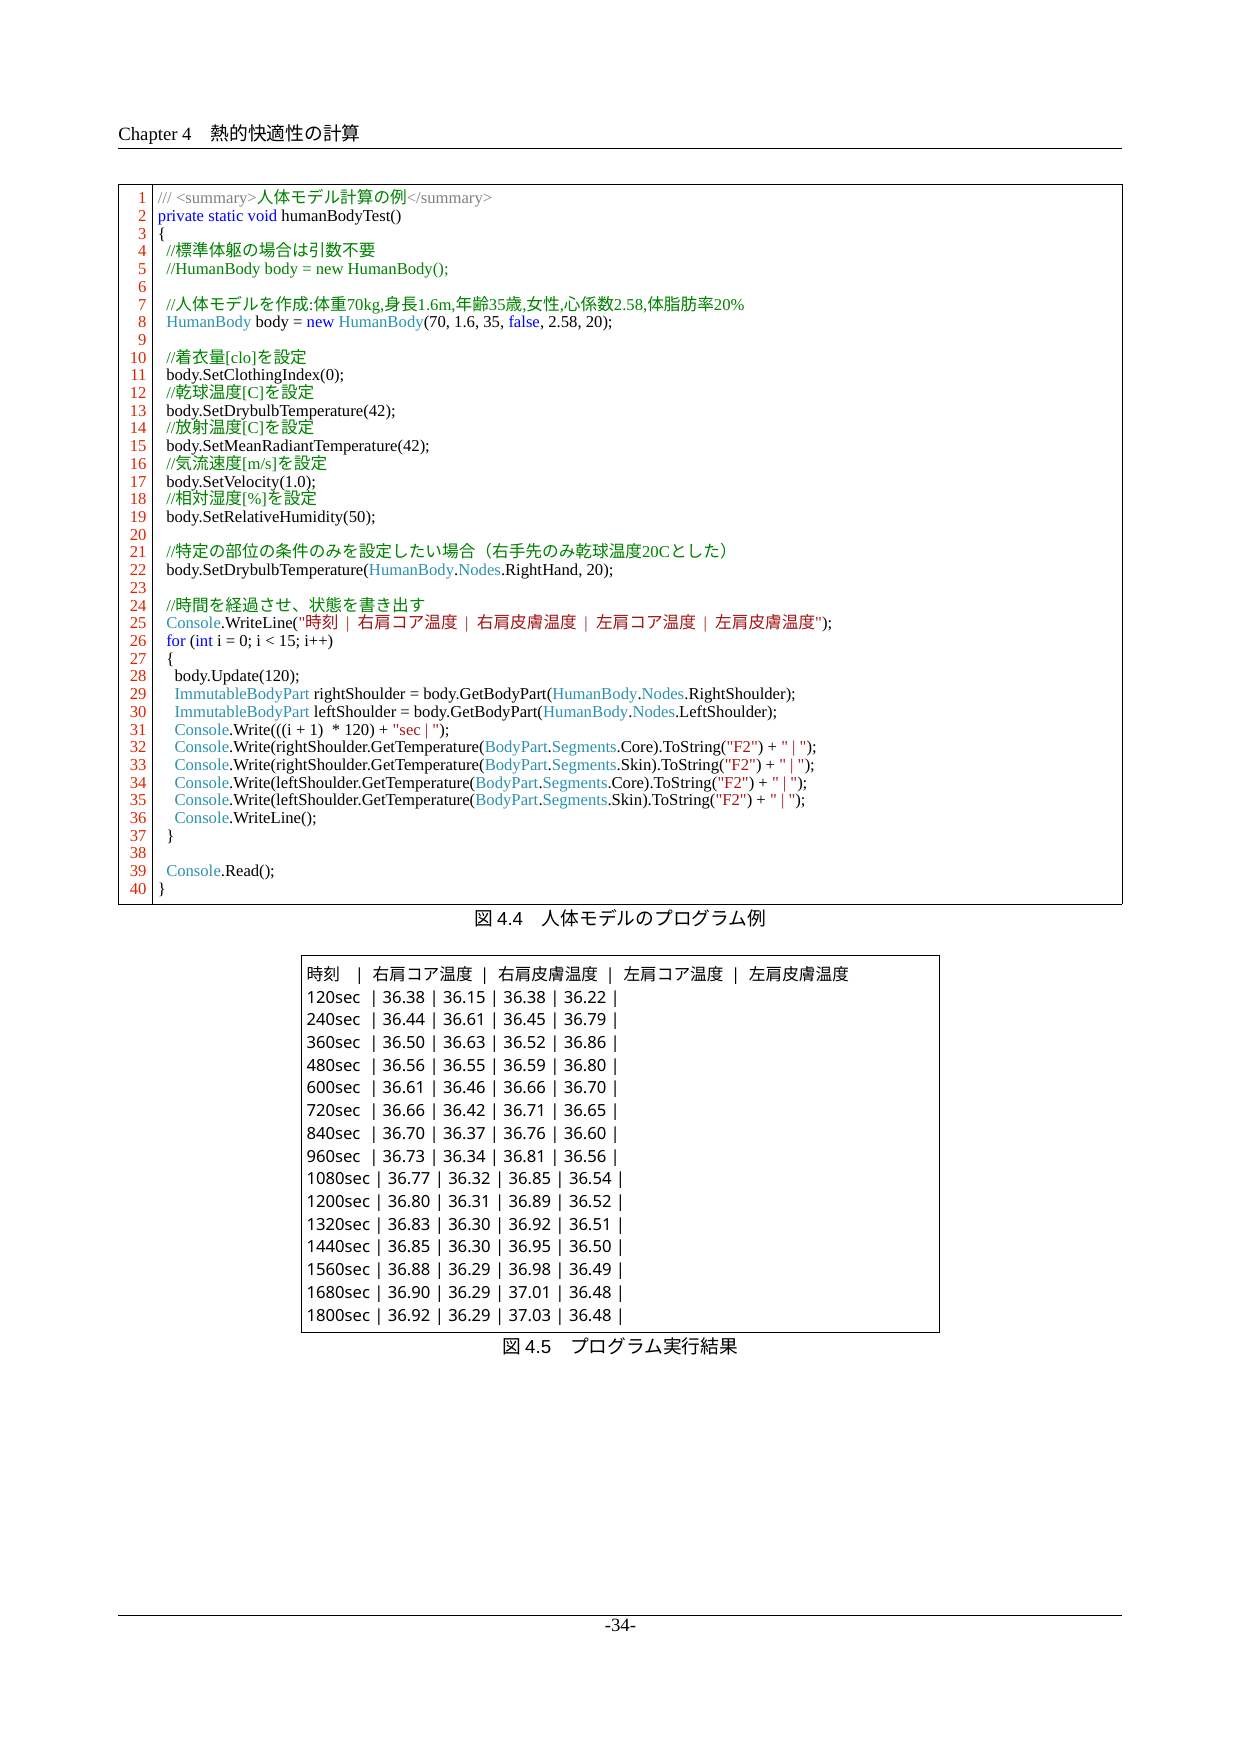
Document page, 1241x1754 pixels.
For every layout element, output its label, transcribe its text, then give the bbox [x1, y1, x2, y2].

table_header 1 2 3 4 5 6 7 8 9 10 11 12 13 14 15 16 17 18 19 20 21 22 23 24 25 26 27 28 29 30 31 32 33 34 35 36 37 38 39 40 [119, 185, 152, 903]
table_header 時刻 | 右肩コア温度 | 右肩皮膚温度 | 左肩コア温度 | 左肩皮膚温度 120sec | 36.38 | 36.15 | 36.38 | 36.22 | 240sec | 36.44 | 36.61 | 36.45 | 36.79 | 360sec | 36.50 | 36.63 | 36.52 | 36.86 | 480sec | 36.56 | 36.55 | 36.59 | 36.80 | 600sec | 36.61 | 36.46 | 36.66 | 36.70 | 720sec | 36.66 | 36.42 | 36.71 | 36.65 | 840sec | 36.70 | 36.37 | 36.76 | 36.60 | 960sec | 36.73 | 36.34 | 36.81 | 36.56 | 1080sec | 36.77 | 36.32 | 36.85 | 36.54 | 1200sec | 36.80 | 36.31 | 36.89 | 36.52 | 1320sec | 36.83 | 36.30 | 36.92 | 36.51 | 1440sec | 36.85 | 36.30 | 36.95 | 36.50 | 1560sec | 36.88 | 36.29 | 36.98 | 36.49 | 1680sec | 36.90 | 36.29 | 37.01 | 36.48 | 1800sec | 36.92 | 36.29 | 37.03 | 36.48 | [302, 956, 939, 1332]
text 図4.5 プログラム実行結果 [118, 1332, 1122, 1359]
table_header /// <summary>人体モデル計算の例</summary> private static void humanBodyTest() { //標準体躯の場合は引数不要 //HumanBody body = new HumanBody(); //人体モデルを作成:体重70kg,身長1.6m,年齢35歳,女性,心係数2.58,体脂肪率20% HumanBody body = new HumanBody(70, 1.6, 35, false, 2.58, 20); //着衣量[clo]を設定 body.SetClothingIndex(0); //乾球温度[C]を設定 body.SetDrybulbTemperature(42); //放射温度[C]を設定 body.SetMeanRadiantTemperature(42); //気流速度[m/s]を設定 body.SetVelocity(1.0); //相対湿度[%]を設定 body.SetRelativeHumidity(50); //特定の部位の条件のみを設定したい場合（右手先のみ乾球温度20Cとした） body.SetDrybulbTemperature(HumanBody.Nodes.RightHand, 20); //時間を経過させ、状態を書き出す Console.WriteLine("時刻 | 右肩コア温度 | 右肩皮膚温度 | 左肩コア温度 | 左肩皮膚温度"); for (int i = 0; i < 15; i++) { body.Update(120); ImmutableBodyPart rightShoulder = body.GetBodyPart(HumanBody.Nodes.RightShoulder); ImmutableBodyPart leftShoulder = body.GetBodyPart(HumanBody.Nodes.LeftShoulder); Console.Write(((i + 1) * 120) + "sec | "); Console.Write(rightShoulder.GetTemperature(BodyPart.Segments.Core).ToString("F2") + " | "); Console.Write(rightShoulder.GetTemperature(BodyPart.Segments.Skin).ToString("F2") + " | "); Console.Write(leftShoulder.GetTemperature(BodyPart.Segments.Core).ToString("F2") + " | "); Console.Write(leftShoulder.GetTemperature(BodyPart.Segments.Skin).ToString("F2") + " | "); Console.WriteLine(); } Console.Read(); } [153, 185, 1122, 903]
text 図4.4 人体モデルのプログラム例 [118, 905, 1122, 931]
